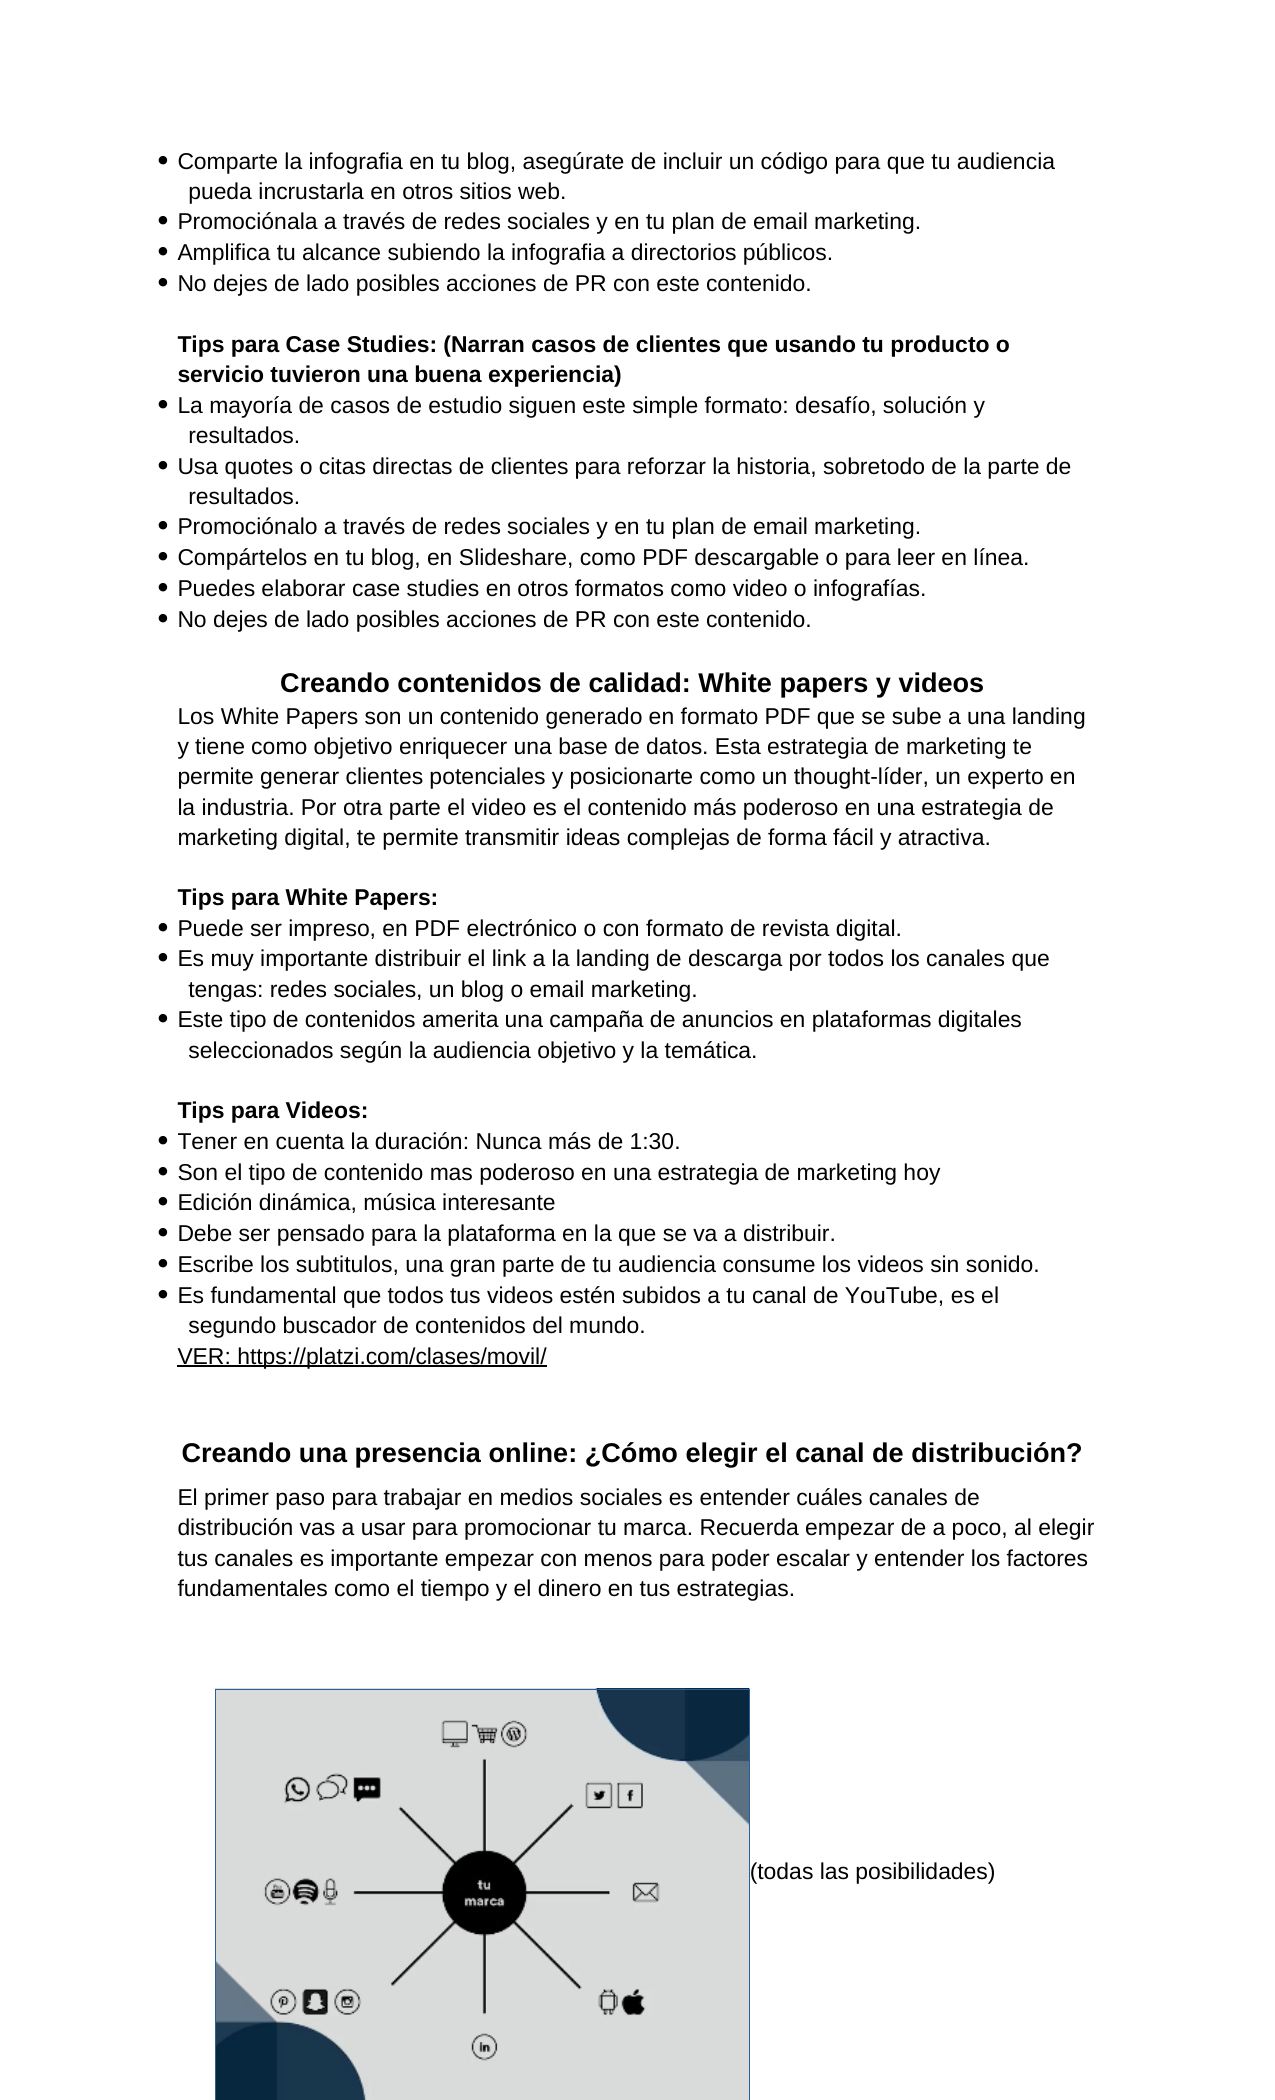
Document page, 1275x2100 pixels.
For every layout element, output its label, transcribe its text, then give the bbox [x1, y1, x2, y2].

list Comparte la infografia en tu blog, asegúrate de incluir un código para que tu audiencia pueda incrustarla en otros sitios web. [159, 148, 1087, 205]
text [177, 1858, 215, 1884]
picture [216, 1690, 263, 2100]
text Tips para Case Studies: (Narran casos de clientes que usando tu producto o servicio tuvieron una buena experiencia) [177, 331, 1098, 388]
subtitle Creando una presencia online: ¿Cómo elegir el canal de distribución? [177, 1437, 1087, 1468]
list Este tipo de contenidos amerita una campaña de anuncios en plataformas digitales seleccionados según la audiencia objetivo y la temática. [159, 1006, 1087, 1063]
text Tips para Videos: [177, 1097, 1098, 1124]
list No dejes de lado posibles acciones de PR con este contenido. [159, 270, 1087, 297]
list Promociónalo a través de redes sociales y en tu plan de email marketing. [159, 513, 1087, 540]
list Es fundamental que todos tus videos estén subidos a tu canal de YouTube, es el segundo buscador de contenidos del mundo. [159, 1282, 1087, 1339]
list Promociónala a través de redes sociales y en tu plan de email marketing. [159, 208, 1087, 235]
list Debe ser pensado para la plataforma en la que se va a distribuir. [159, 1220, 1087, 1247]
text (todas las posibilidades) [750, 1858, 1098, 1884]
list Tener en cuenta la duración: Nunca más de 1:30. [159, 1128, 1087, 1154]
list Puedes elaborar case studies en otros formatos como video o infografías. [159, 575, 1087, 602]
list Son el tipo de contenido mas poderoso en una estrategia de marketing hoy [159, 1158, 1087, 1185]
text Los White Papers son un contenido generado en formato PDF que se sube a una landing y tiene como objetivo enriquecer una base de datos. Esta estrategia de marketing te permite generar clientes potenciales y posicionarte como un thought-líder, un experto en la industria. Por otra parte el video es el contenido más poderoso en una estrategia de marketing digital, te permite transmitir ideas complejas de forma fácil y atractiva. [177, 703, 1098, 850]
list Usa quotes o citas directas de clientes para reforzar la historia, sobretodo de la parte de resultados. [159, 453, 1087, 510]
list Compártelos en tu blog, en Slideshare, como PDF descargable o para leer en línea. [159, 544, 1087, 571]
text [263, 1858, 749, 1884]
list Puede ser impreso, en PDF electrónico o con formato de revista digital. [159, 914, 1087, 941]
list Escribe los subtitulos, una gran parte de tu audiencia consume los videos sin sonido. [159, 1251, 1087, 1278]
list No dejes de lado posibles acciones de PR con este contenido. [159, 606, 1087, 633]
list La mayoría de casos de estudio siguen este simple formato: desafío, solución y resultados. [159, 392, 1087, 449]
text VER: https://platzi.com/clases/movil/ [177, 1343, 1087, 1369]
subtitle Creando contenidos de calidad: White papers y videos [177, 667, 1087, 698]
text El primer paso para trabajar en medios sociales es entender cuáles canales de distribución vas a usar para promocionar tu marca. Recuerda empezar de a poco, al elegir tus canales es importante empezar con menos para poder escalar y entender los factores fundamentales como el tiempo y el dinero en tus estrategias. [177, 1484, 1098, 1601]
list Edición dinámica, música interesante [159, 1189, 1098, 1216]
text Tips para White Papers: [177, 884, 1098, 911]
list Amplifica tu alcance subiendo la infografia a directorios públicos. [159, 239, 1087, 266]
list Es muy importante distribuir el link a la landing de descarga por todos los canales que tengas: redes sociales, un blog o email marketing. [159, 945, 1087, 1002]
